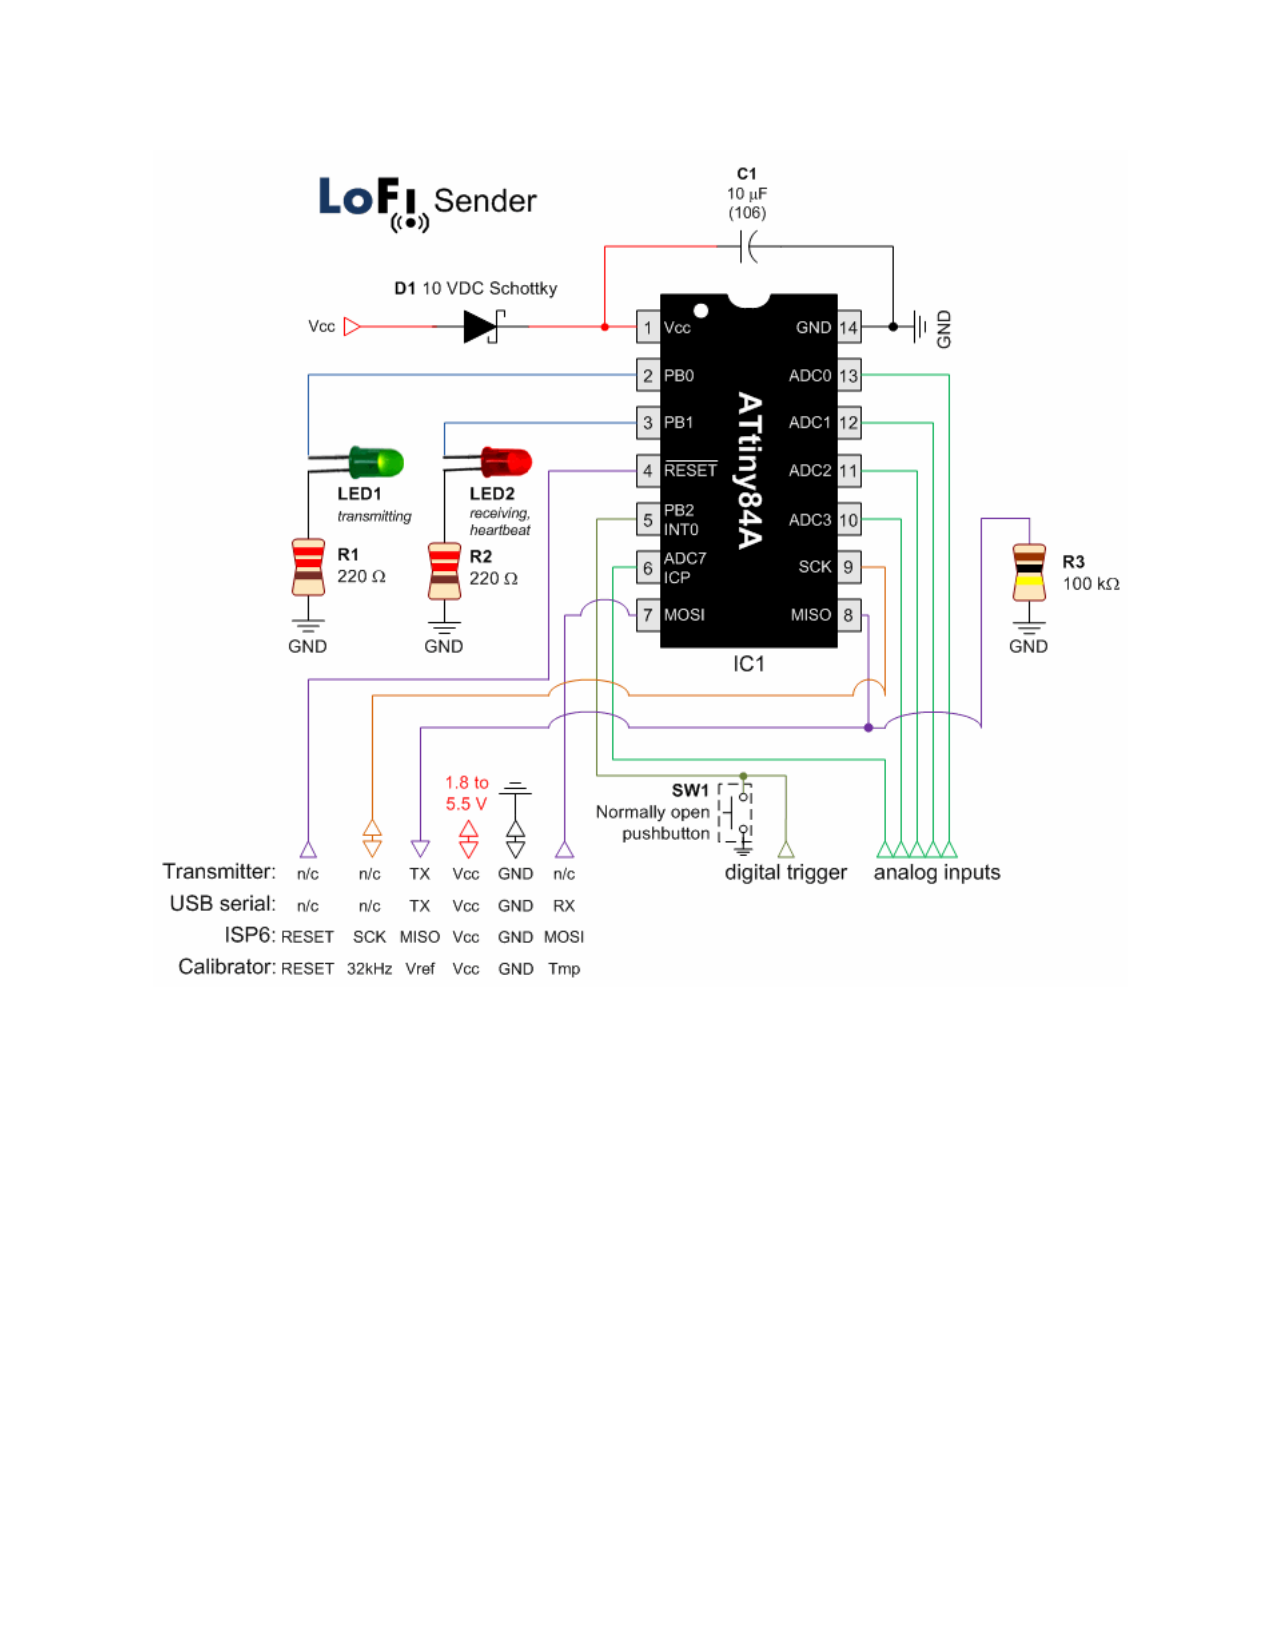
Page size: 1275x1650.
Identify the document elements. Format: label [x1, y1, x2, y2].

picture [153, 150, 1129, 987]
